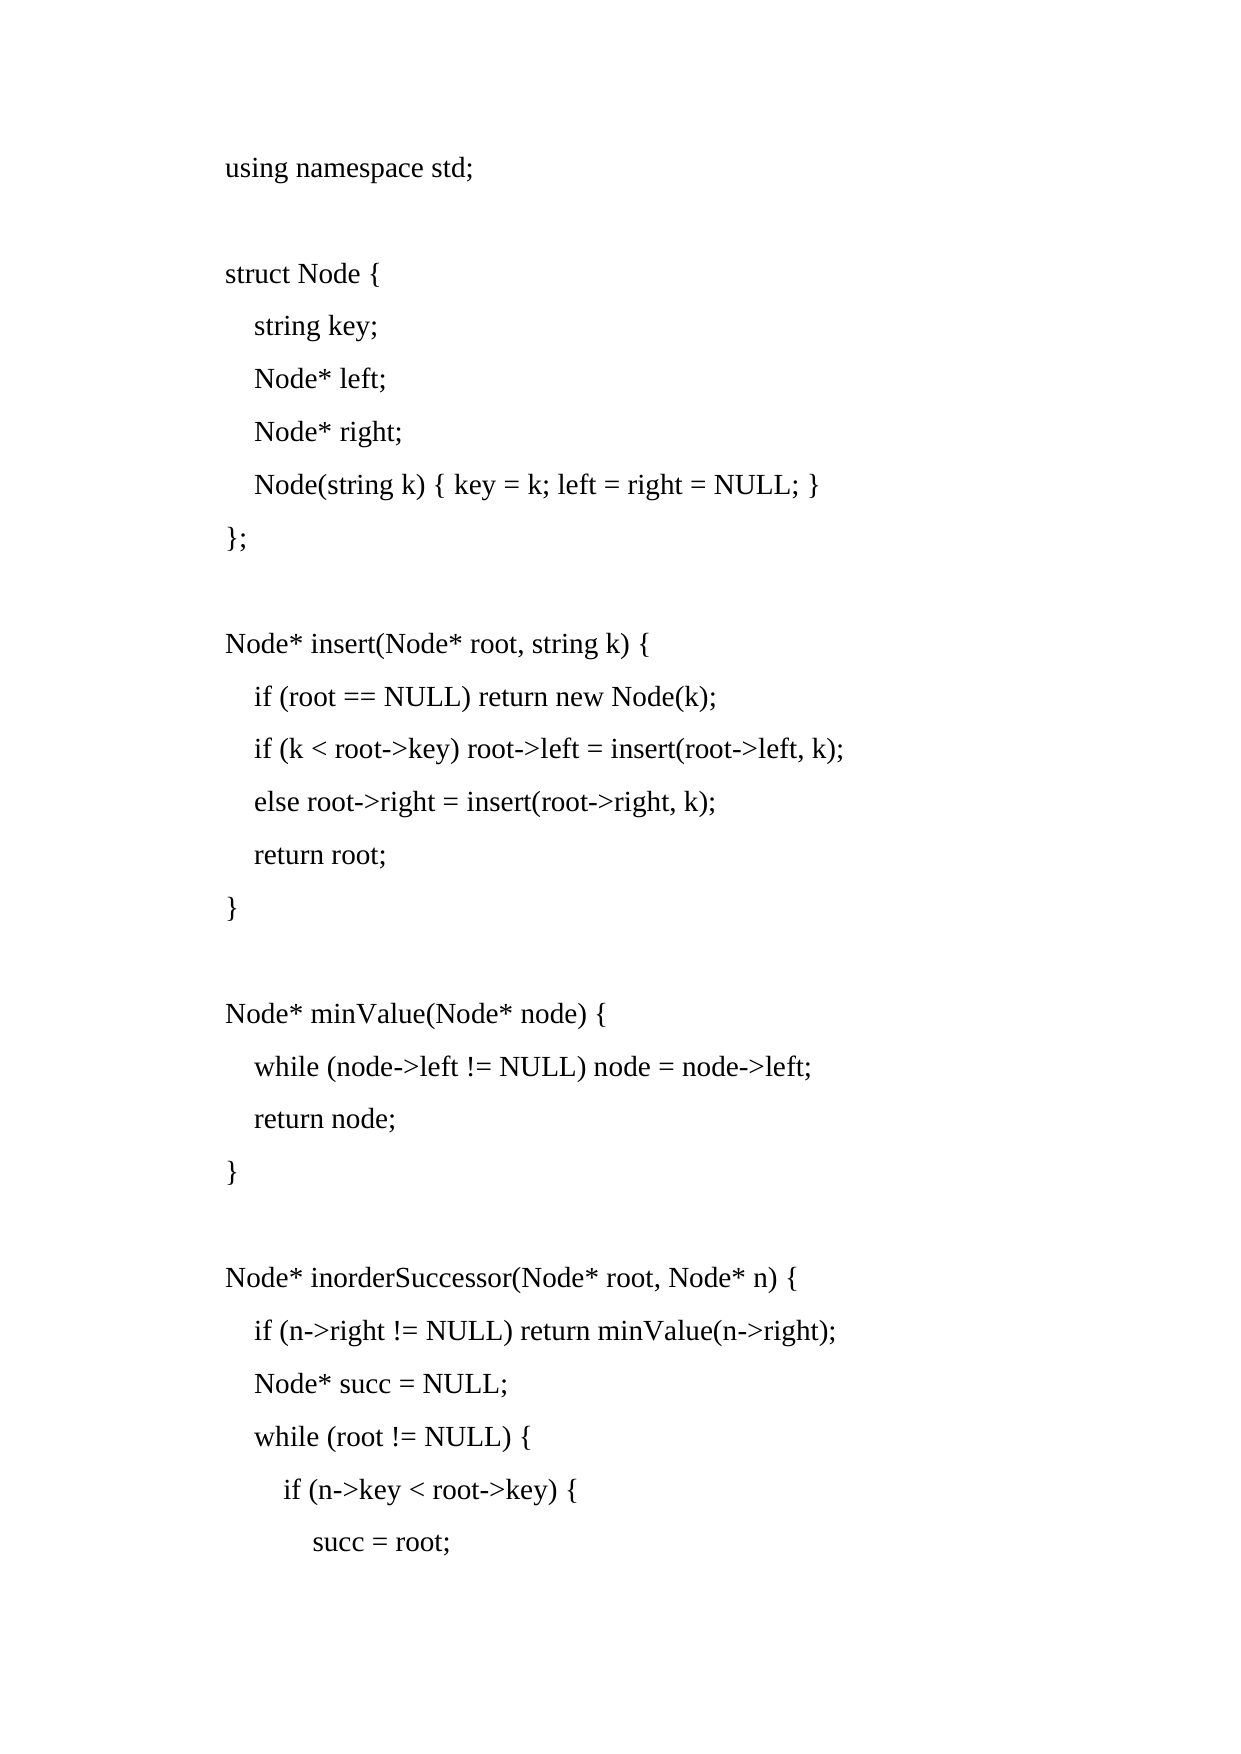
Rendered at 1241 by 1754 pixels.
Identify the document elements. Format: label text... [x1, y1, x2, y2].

text if (n->key < root->key) { [283, 1472, 1154, 1505]
text if (n->right != NULL) return minValue(n->right); [254, 1313, 1154, 1347]
text string key; [254, 308, 1154, 342]
text else root->right = insert(root->right, k); [254, 784, 1154, 818]
text if (root == NULL) return new Node(k); [254, 679, 1154, 712]
text Node* right; [254, 414, 1154, 448]
text succ = root; [312, 1524, 1154, 1558]
text return node; [254, 1102, 1154, 1135]
text }; [225, 520, 1154, 554]
text while (root != NULL) { [254, 1419, 1154, 1452]
text return root; [254, 837, 1154, 871]
text struct Node { [225, 256, 1154, 289]
text } [225, 1154, 1154, 1188]
text using namespace std; [225, 150, 1154, 183]
text Node* succ = NULL; [254, 1366, 1154, 1399]
text } [225, 890, 1154, 924]
text Node* inorderSuccessor(Node* root, Node* n) { [225, 1260, 1154, 1294]
text Node* minValue(Node* node) { [225, 996, 1154, 1029]
text if (k < root->key) root->left = insert(root->left, k); [254, 732, 1154, 765]
text Node(string k) { key = k; left = right = NULL; } [254, 467, 1154, 501]
text Node* insert(Node* root, string k) { [225, 626, 1154, 659]
text while (node->left != NULL) node = node->left; [254, 1049, 1154, 1082]
text Node* left; [254, 362, 1154, 395]
